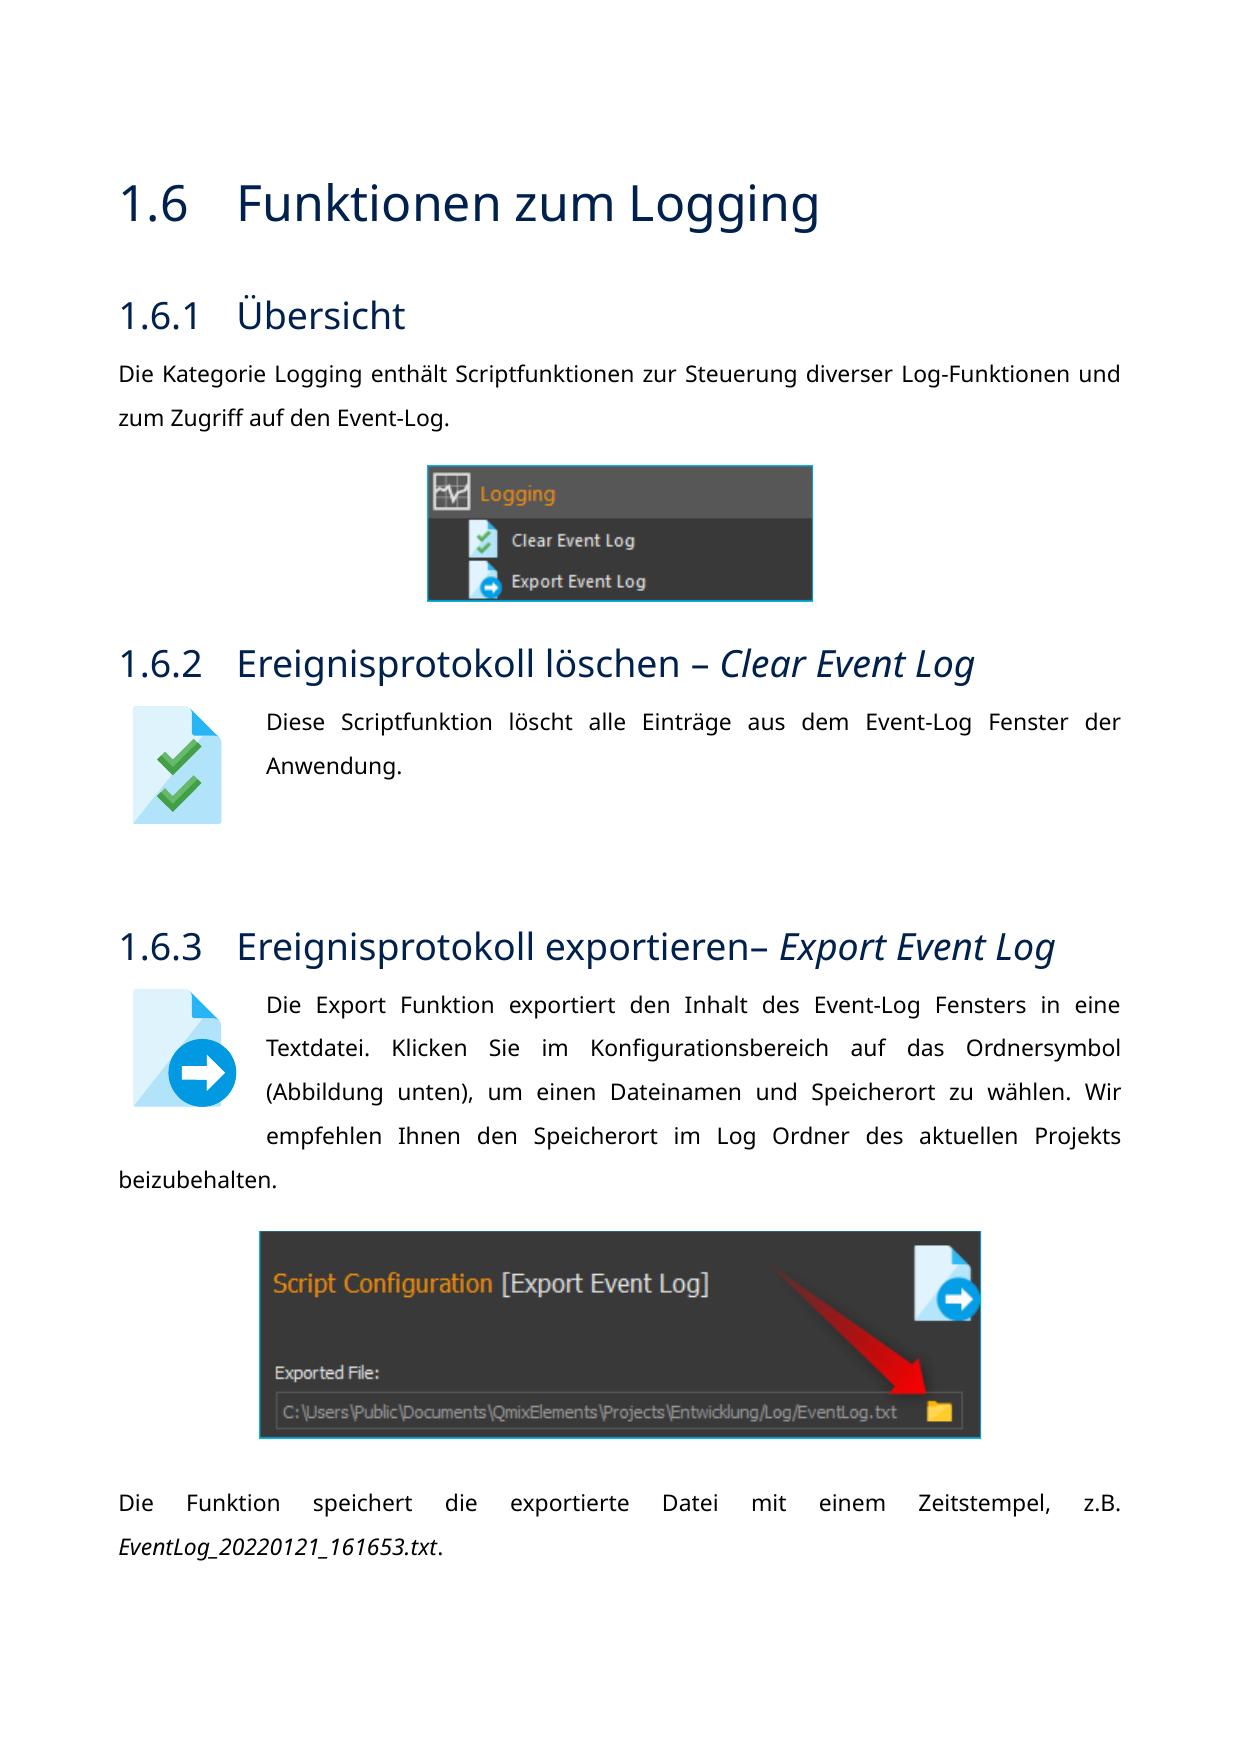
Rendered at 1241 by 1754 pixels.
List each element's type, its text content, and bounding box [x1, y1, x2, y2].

subtitle Funktionen zum Logging [118, 168, 1122, 236]
text Die Funktion speichert die exportierte Datei mit einem Zeitstempel, z.B. EventLog_20220121_161653.txt. [118, 1231, 1122, 1562]
picture [261, 1231, 982, 1437]
picture [429, 467, 814, 600]
subtitle Ereignisprotokoll exportieren– Export Event Log [118, 920, 1122, 971]
text Diese Scriptfunktion löscht alle Einträge aus dem Event-Log Fenster der Anwendung. [189, 706, 1122, 781]
subtitle Übersicht [118, 289, 1122, 341]
text Die Kategorie Logging enthält Scriptfunktionen zur Steuerung diverser Log-Funktionen und zum Zugriff auf den Event-Log. [118, 358, 1122, 433]
text Die Export Funktion exportiert den Inhalt des Event-Log Fensters in eine Textdatei. Klicken Sie im Konfigurationsbereich auf das Ordnersymbol (Abbildung unten), um einen Dateinamen und Speicherort zu wählen. Wir empfehlen Ihnen den Speicherort im Log Ordner des aktuellen Projekts beizubehalten. [118, 989, 1122, 1195]
subtitle Ereignisprotokoll löschen – Clear Event Log [118, 505, 1122, 688]
picture [945, 1289, 973, 1310]
